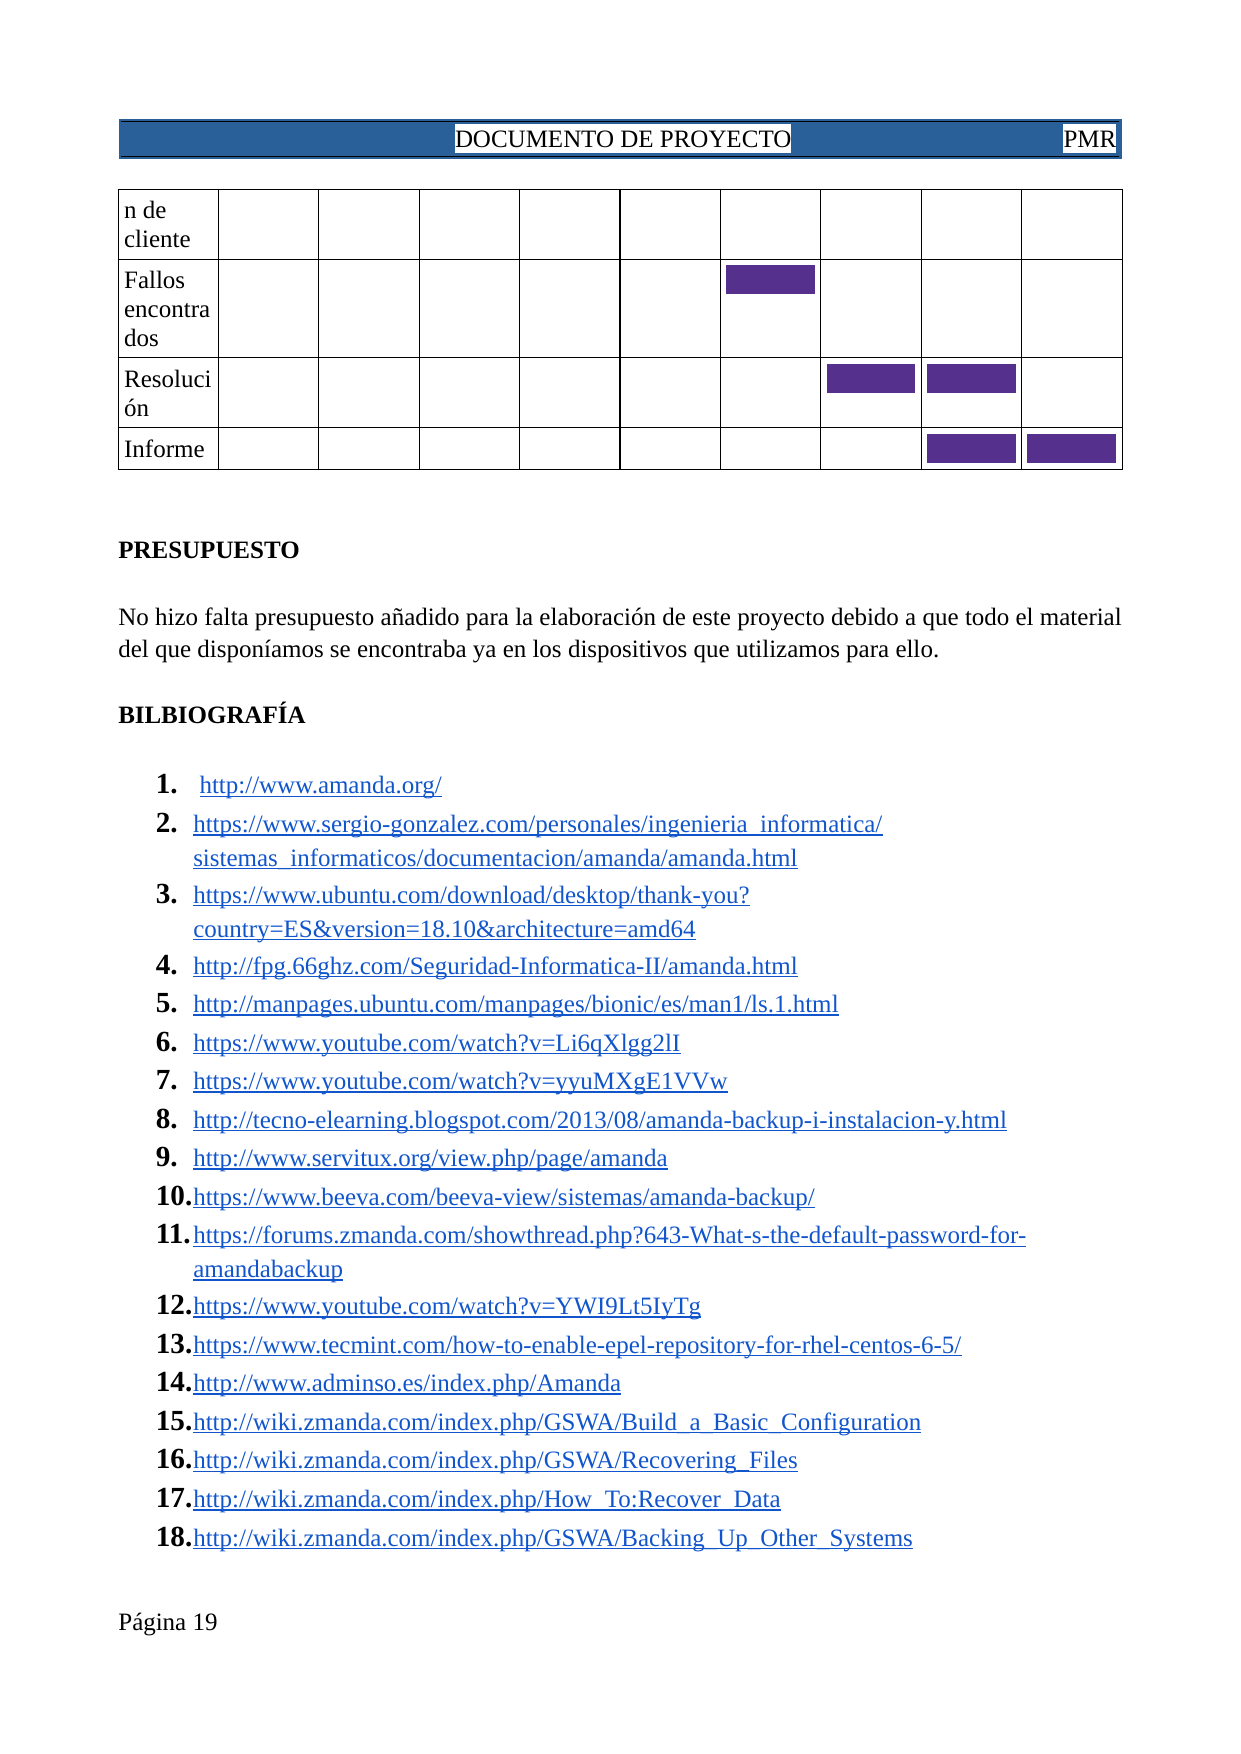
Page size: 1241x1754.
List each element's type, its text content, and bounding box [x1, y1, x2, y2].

list https://www.youtube.com/watch?v=Li6qXlgg2lI [156, 1024, 1122, 1057]
table_cell [721, 358, 820, 427]
table_cell [621, 190, 720, 258]
list https://www.beeva.com/beeva-view/sistemas/amanda-backup/ [156, 1178, 1122, 1212]
table_cell [1022, 358, 1122, 427]
table_cell [1022, 260, 1122, 357]
table_cell [520, 428, 619, 468]
table_cell [420, 358, 519, 427]
table_cell [1022, 190, 1122, 258]
list https://www.sergio-gonzalez.com/personales/ingenieria_informatica/sistemas_informaticos/documentacion/amanda/amanda.html [156, 805, 1122, 872]
table_cell [922, 190, 1021, 258]
table_cell [922, 260, 1021, 357]
table_cell n de cliente [119, 190, 218, 258]
list http://www.adminso.es/index.php/Amanda [156, 1364, 1122, 1398]
table_cell [922, 428, 1021, 468]
list https://www.youtube.com/watch?v=YWI9Lt5IyTg [156, 1287, 1122, 1321]
table_cell [420, 260, 519, 357]
table_cell [319, 428, 419, 468]
list http://tecno-elearning.blogspot.com/2013/08/amanda-backup-i-instalacion-y.html [156, 1101, 1122, 1134]
table_cell Informe [119, 428, 218, 468]
table_cell [721, 428, 820, 468]
list https://www.ubuntu.com/download/desktop/thank-you?country=ES&version=18.10&architecture=amd64 [156, 876, 1122, 943]
list https://www.youtube.com/watch?v=yyuMXgE1VVw [156, 1062, 1122, 1096]
table_cell Fallos encontrados [119, 260, 218, 357]
table_cell [219, 428, 318, 468]
table_cell [420, 190, 519, 258]
table_cell [621, 260, 720, 357]
table_cell [520, 358, 619, 427]
table_cell [219, 358, 318, 427]
list http://wiki.zmanda.com/index.php/How_To:Recover_Data [156, 1480, 1122, 1514]
table_cell [821, 190, 921, 258]
list http://www.servitux.org/view.php/page/amanda [156, 1139, 1122, 1173]
list http://wiki.zmanda.com/index.php/GSWA/Recovering_Files [156, 1442, 1122, 1475]
table_cell [621, 428, 720, 468]
table_cell [520, 190, 619, 258]
text BILBIOGRAFÍA [118, 701, 1122, 729]
list http://fpg.66ghz.com/Seguridad-Informatica-II/amanda.html [156, 947, 1122, 980]
table_cell [821, 428, 921, 468]
text No hizo falta presupuesto añadido para la elaboración de este proyecto debido a que todo el material del que disponíamos se encontraba ya en los dispositivos que utilizamos para ello. [118, 602, 1122, 663]
table_cell [520, 260, 619, 357]
table_cell [821, 358, 921, 427]
text PRESUPUESTO [118, 536, 1122, 564]
list http://wiki.zmanda.com/index.php/GSWA/Build_a_Basic_Configuration [156, 1403, 1122, 1437]
list http://manpages.ubuntu.com/manpages/bionic/es/man1/ls.1.html [156, 985, 1122, 1019]
list http://www.amanda.org/ [156, 767, 1122, 800]
table_cell Resolución [119, 358, 218, 427]
table_cell [922, 358, 1021, 427]
table_cell [821, 260, 921, 357]
table_cell [721, 260, 820, 357]
table_cell [319, 358, 419, 427]
table_cell [420, 428, 519, 468]
list https://www.tecmint.com/how-to-enable-epel-repository-for-rhel-centos-6-5/ [156, 1326, 1122, 1359]
table_cell [319, 190, 419, 258]
list http://wiki.zmanda.com/index.php/GSWA/Backing_Up_Other_Systems [156, 1519, 1122, 1552]
table_cell [1022, 428, 1122, 468]
table_cell [219, 260, 318, 357]
list https://forums.zmanda.com/showthread.php?643-What-s-the-default-password-for-amandabackup [156, 1217, 1122, 1283]
table_cell [319, 260, 419, 357]
table_cell [721, 190, 820, 258]
table_cell [621, 358, 720, 427]
table_cell [219, 190, 318, 258]
